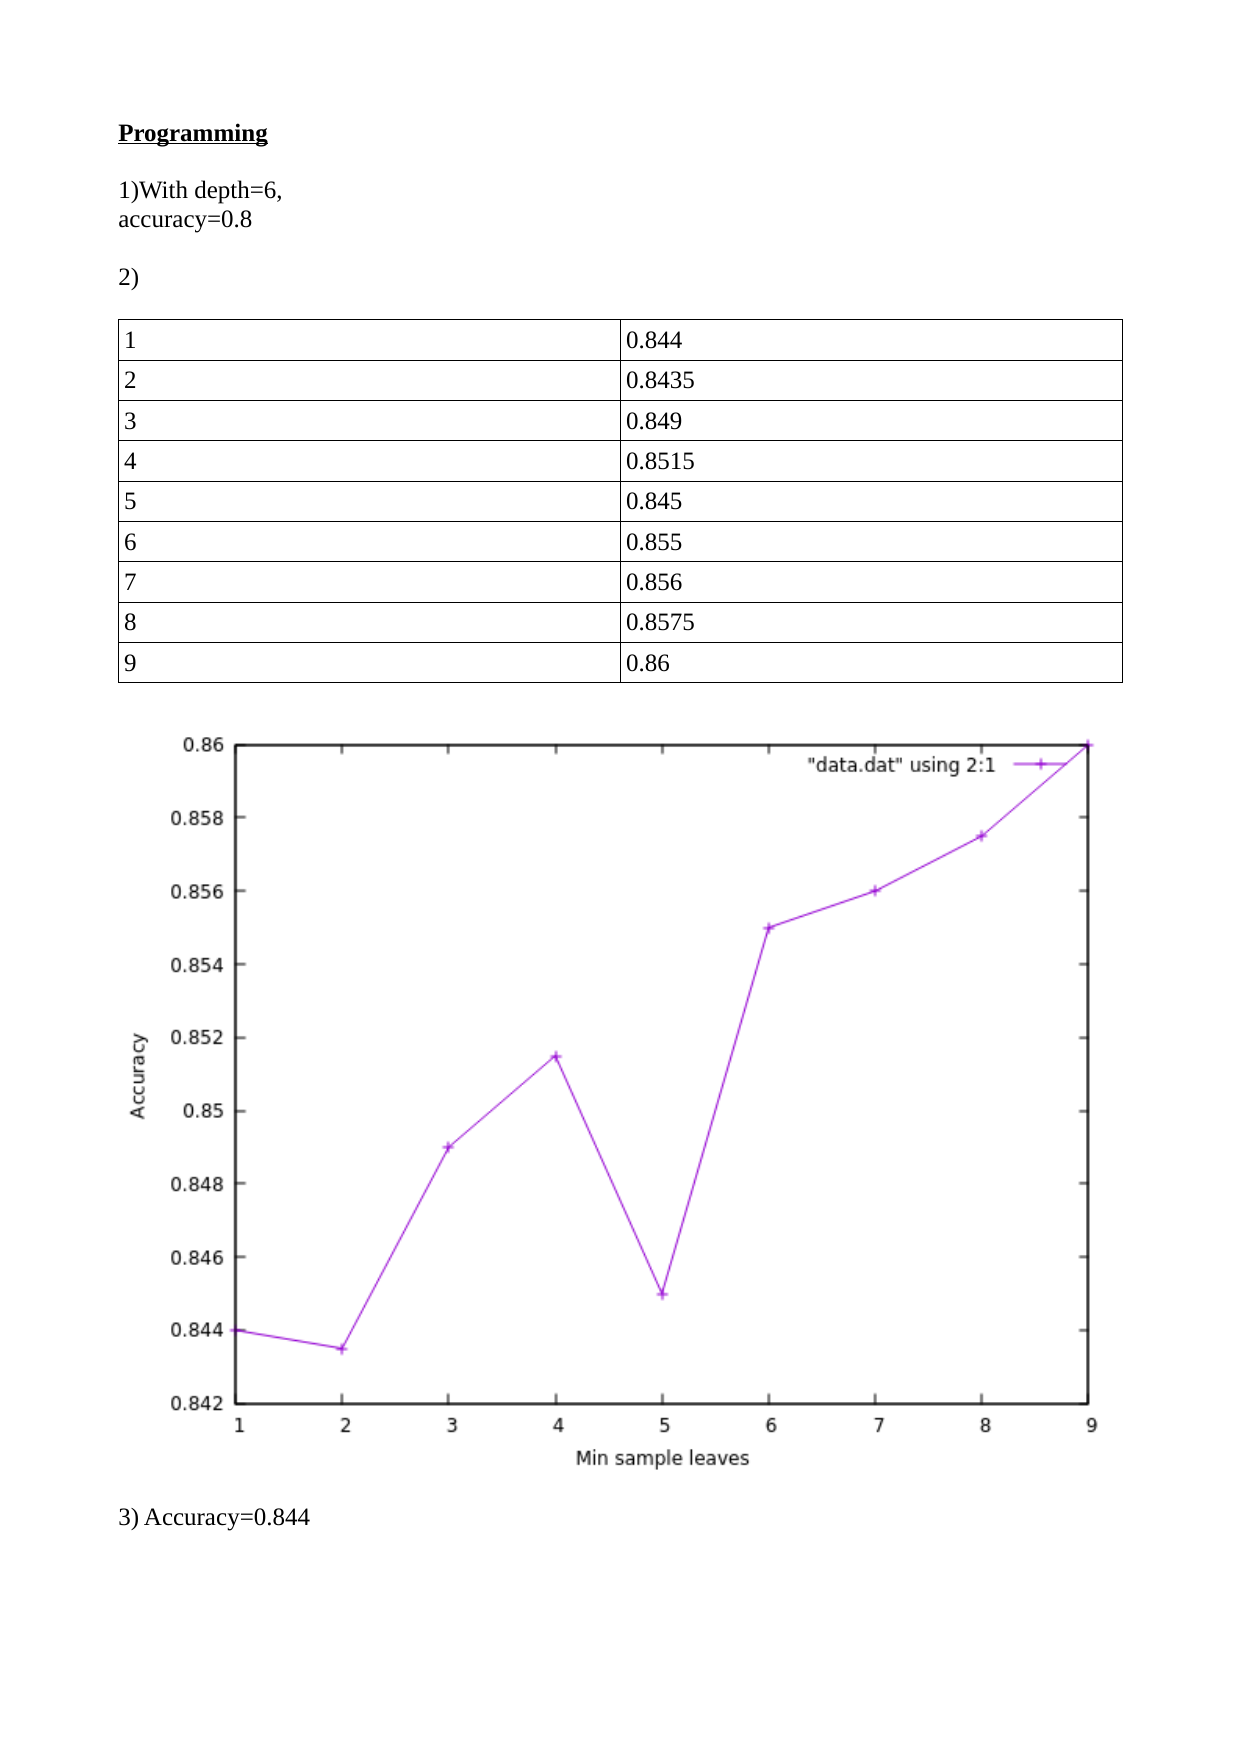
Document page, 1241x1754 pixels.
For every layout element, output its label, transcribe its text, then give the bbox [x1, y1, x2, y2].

table_cell 3 [119, 401, 620, 440]
table_cell 7 [119, 562, 620, 602]
text Programming [118, 118, 1122, 147]
table_cell 0.8515 [621, 441, 1122, 481]
text 2) [118, 262, 1122, 291]
picture [120, 722, 1121, 1473]
table_cell 0.855 [621, 522, 1122, 561]
table_cell 9 [119, 643, 620, 682]
table_cell 0.8575 [621, 603, 1122, 642]
table_cell 0.8435 [621, 361, 1122, 400]
table_cell 6 [119, 522, 620, 561]
text accuracy=0.8 [118, 204, 1122, 233]
table_cell 0.849 [621, 401, 1122, 440]
text 3) Accuracy=0.844 [118, 1502, 1122, 1530]
table_cell 0.845 [621, 482, 1122, 521]
table_cell 0.86 [621, 643, 1122, 682]
table_header 1 [119, 320, 620, 360]
table_cell 4 [119, 441, 620, 481]
text 1)With depth=6, [118, 176, 1122, 204]
table_cell 2 [119, 361, 620, 400]
table_cell 0.856 [621, 562, 1122, 602]
table_cell 5 [119, 482, 620, 521]
table_header 0.844 [621, 320, 1122, 360]
table_cell 8 [119, 603, 620, 642]
